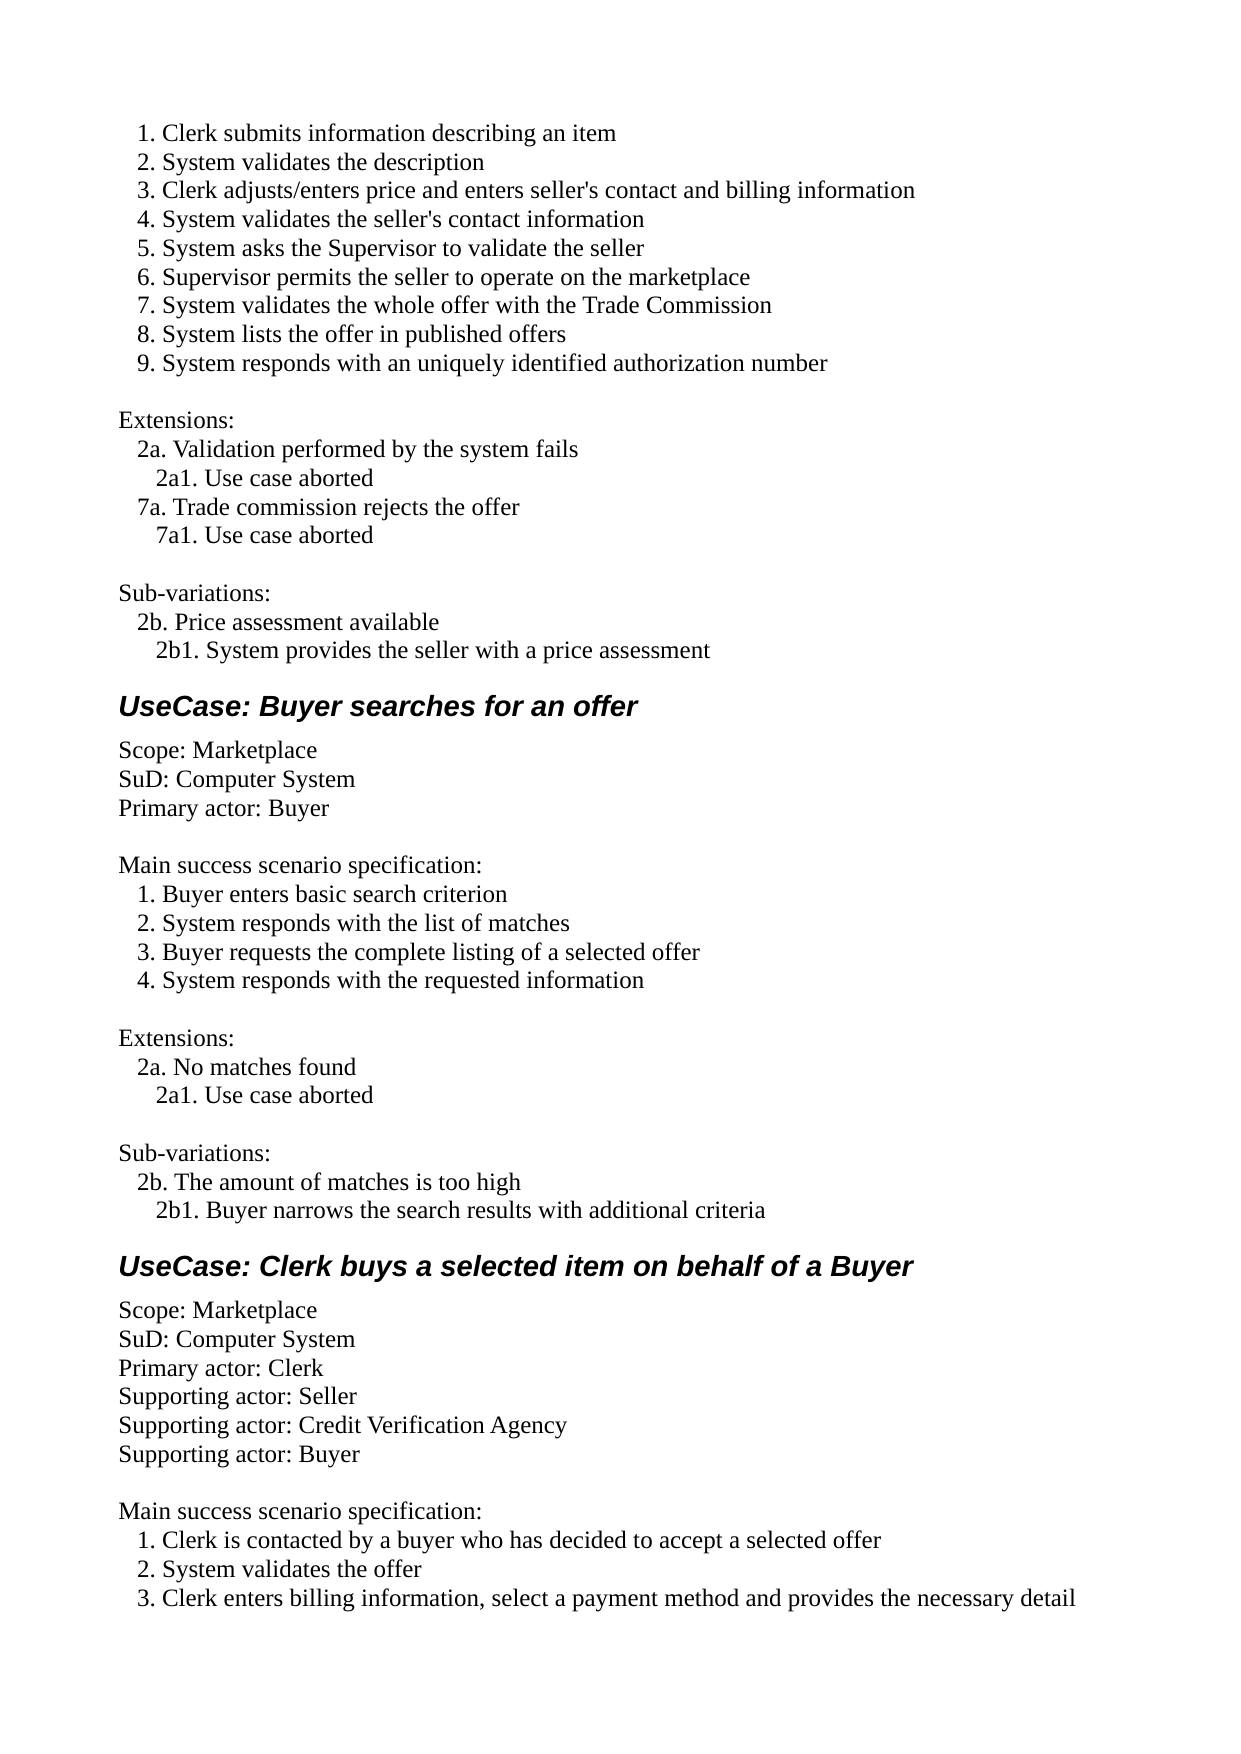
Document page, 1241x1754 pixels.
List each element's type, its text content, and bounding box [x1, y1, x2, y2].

text Main success scenario specification: [118, 850, 1122, 879]
text 7a. Trade commission rejects the offer [118, 492, 1122, 521]
text 2b1. System provides the seller with a price assessment [118, 636, 1122, 664]
text Scope: Marketplace [118, 1295, 1122, 1324]
text 2b. Price assessment available [118, 607, 1122, 636]
text Scope: Marketplace [118, 735, 1122, 764]
text 4. System validates the seller's contact information [118, 204, 1122, 233]
text 1. Clerk submits information describing an item [118, 118, 1122, 147]
text 9. System responds with an uniquely identified authorization number [118, 348, 1122, 377]
text 8. System lists the offer in published offers [118, 319, 1122, 348]
text 3. Clerk enters billing information, select a payment method and provides the necessary detail [118, 1583, 1122, 1611]
text 2b1. Buyer narrows the search results with additional criteria [118, 1195, 1122, 1224]
text SuD: Computer System [118, 764, 1122, 793]
text 1. Buyer enters basic search criterion [118, 879, 1122, 908]
text 1. Clerk is contacted by a buyer who has decided to accept a selected offer [118, 1525, 1122, 1554]
text Sub-variations: [118, 578, 1122, 607]
text 6. Supervisor permits the seller to operate on the marketplace [118, 262, 1122, 291]
text SuD: Computer System [118, 1324, 1122, 1353]
text 2a. Validation performed by the system fails [118, 434, 1122, 463]
text 2. System validates the offer [118, 1554, 1122, 1583]
subtitle UseCase: Clerk buys a selected item on behalf of a Buyer [118, 1249, 1122, 1283]
text Extensions: [118, 1023, 1122, 1052]
text Primary actor: Buyer [118, 793, 1122, 822]
text Extensions: [118, 406, 1122, 434]
text Supporting actor: Credit Verification Agency [118, 1410, 1122, 1439]
text 3. Buyer requests the complete listing of a selected offer [118, 937, 1122, 965]
text 4. System responds with the requested information [118, 965, 1122, 994]
text 2a. No matches found [118, 1052, 1122, 1080]
text 2. System validates the description [118, 147, 1122, 176]
text 2. System responds with the list of matches [118, 908, 1122, 937]
text Supporting actor: Seller [118, 1381, 1122, 1410]
text Primary actor: Clerk [118, 1353, 1122, 1381]
text Sub-variations: [118, 1138, 1122, 1167]
text 7. System validates the whole offer with the Trade Commission [118, 291, 1122, 319]
subtitle UseCase: Buyer searches for an offer [118, 689, 1122, 723]
text 7a1. Use case aborted [118, 521, 1122, 549]
text 5. System asks the Supervisor to validate the seller [118, 233, 1122, 262]
text 3. Clerk adjusts/enters price and enters seller's contact and billing information [118, 176, 1122, 204]
text Supporting actor: Buyer [118, 1439, 1122, 1468]
text 2b. The amount of matches is too high [118, 1167, 1122, 1195]
text 2a1. Use case aborted [118, 463, 1122, 492]
text 2a1. Use case aborted [118, 1080, 1122, 1109]
text Main success scenario specification: [118, 1496, 1122, 1525]
